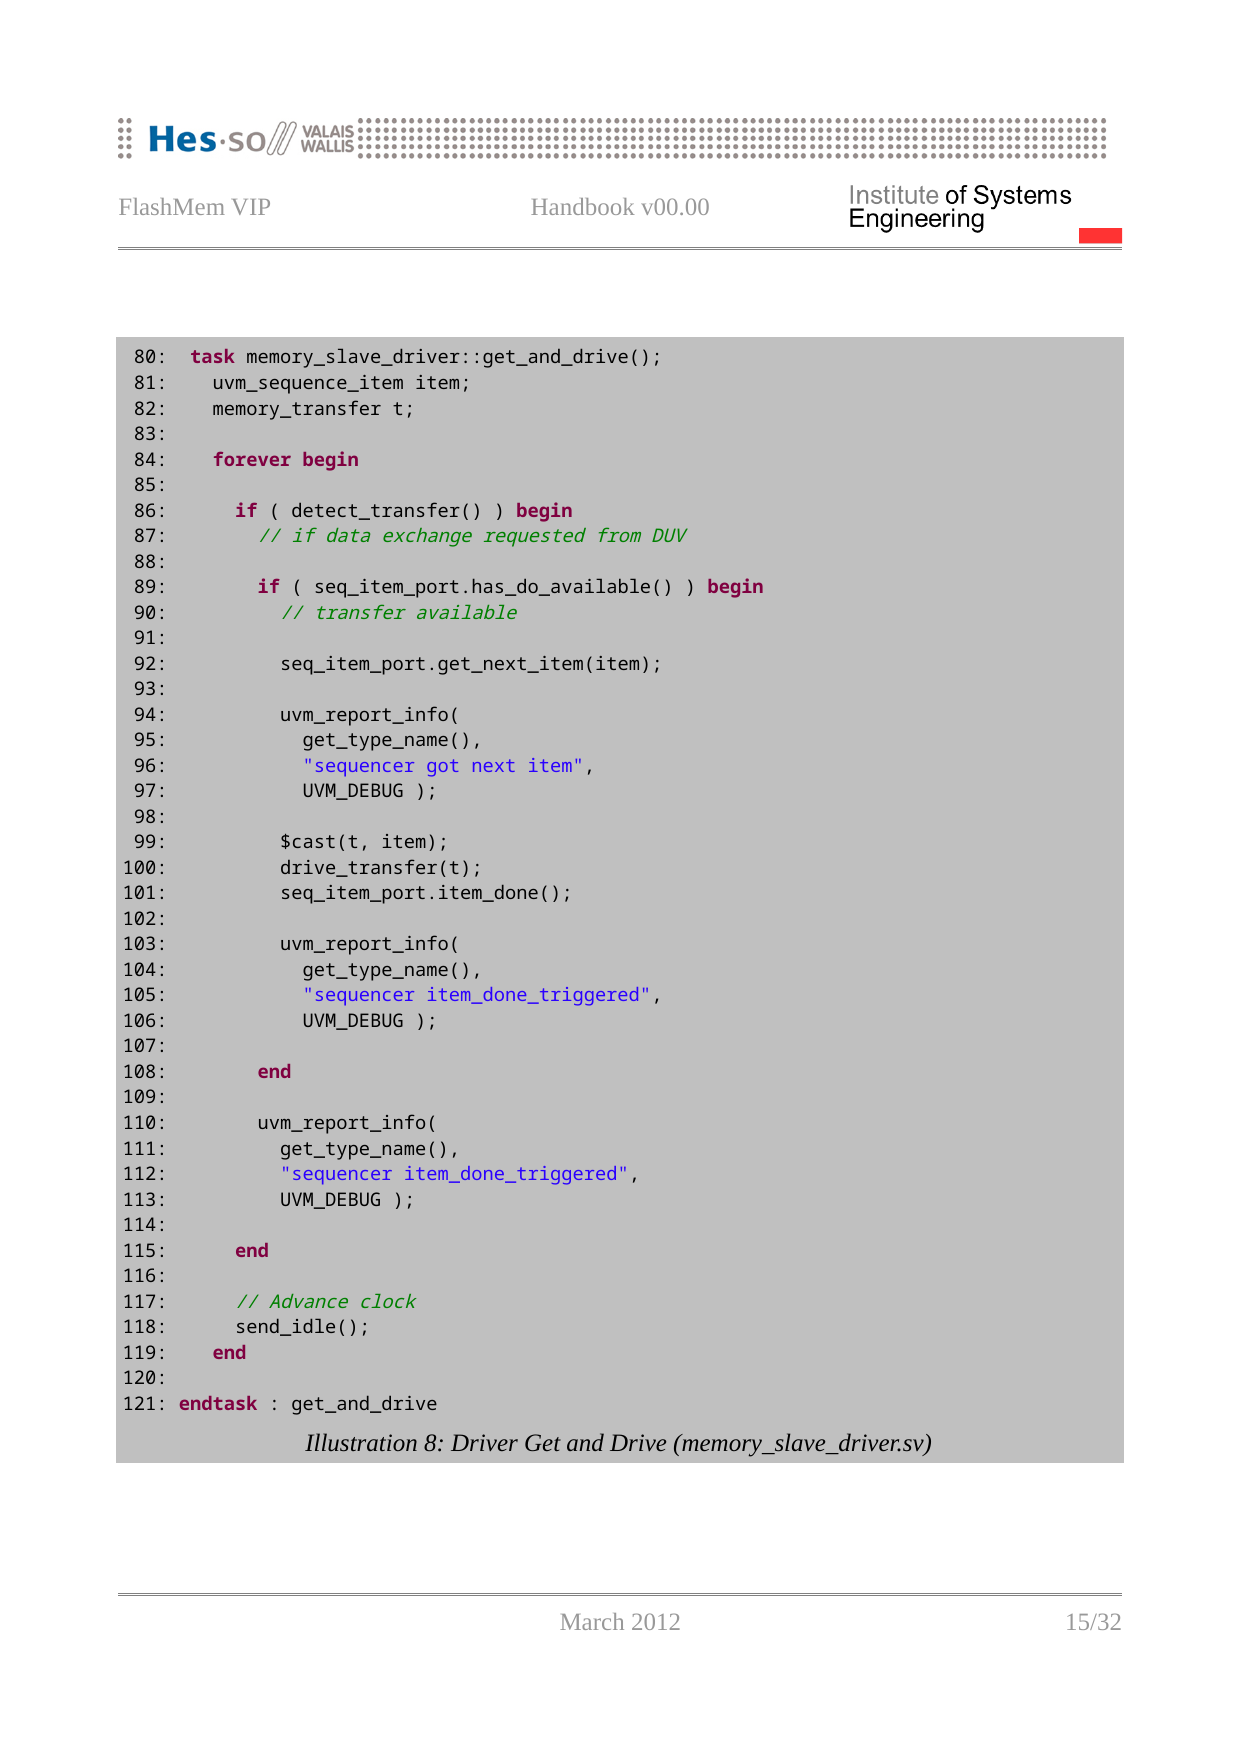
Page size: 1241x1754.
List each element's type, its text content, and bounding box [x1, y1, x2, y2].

text 108: end [122, 1058, 1117, 1084]
text 85: [122, 471, 1117, 497]
text 92: seq_item_port.get_next_item(item); [122, 650, 1117, 676]
text 96: "sequencer got next item", [122, 752, 1117, 778]
text 118: send_idle(); [122, 1313, 1117, 1339]
text 101: seq_item_port.item_done(); [122, 880, 1117, 905]
text 102: [122, 905, 1117, 931]
text 114: [122, 1211, 1117, 1237]
text 106: UVM_DEBUG ); [122, 1007, 1117, 1033]
text 110: uvm_report_info( [122, 1109, 1117, 1135]
text 113: UVM_DEBUG ); [122, 1186, 1117, 1211]
text 98: [122, 803, 1117, 829]
text 80: task memory_slave_driver::get_and_drive(); [122, 344, 1117, 369]
text 81: uvm_sequence_item item; [122, 369, 1117, 395]
text 93: [122, 676, 1117, 701]
text 91: [122, 624, 1117, 650]
text 90: // transfer available [122, 599, 1117, 624]
text 86: if ( detect_transfer() ) begin [122, 497, 1117, 522]
text 97: UVM_DEBUG ); [122, 778, 1117, 803]
text 109: [122, 1084, 1117, 1109]
picture [118, 118, 1123, 244]
text 89: if ( seq_item_port.has_do_available() ) begin [122, 573, 1117, 599]
text 104: get_type_name(), [122, 956, 1117, 982]
text 88: [122, 548, 1117, 573]
text 100: drive_transfer(t); [122, 854, 1117, 880]
text 120: [122, 1364, 1117, 1390]
text 107: [122, 1033, 1117, 1058]
text 105: "sequencer item_done_triggered", [122, 982, 1117, 1007]
text 83: [122, 420, 1117, 446]
text 117: // Advance clock [122, 1288, 1117, 1313]
text 112: "sequencer item_done_triggered", [122, 1160, 1117, 1186]
text 111: get_type_name(), [122, 1135, 1117, 1160]
text 94: uvm_report_info( [122, 701, 1117, 727]
text 121: endtask : get_and_drive [122, 1390, 1117, 1416]
text 84: forever begin [122, 446, 1117, 471]
text 82: memory_transfer t; [122, 395, 1117, 420]
text 87: // if data exchange requested from DUV [122, 522, 1117, 548]
text 119: end [122, 1339, 1117, 1364]
text 115: end [122, 1237, 1117, 1262]
text 116: [122, 1262, 1117, 1288]
text 95: get_type_name(), [122, 727, 1117, 752]
text 99: $cast(t, item); [122, 829, 1117, 854]
text 103: uvm_report_info( [122, 931, 1117, 956]
text Illustration 8: Driver Get and Drive (memory_slave_driver.sv) [122, 1428, 1117, 1457]
